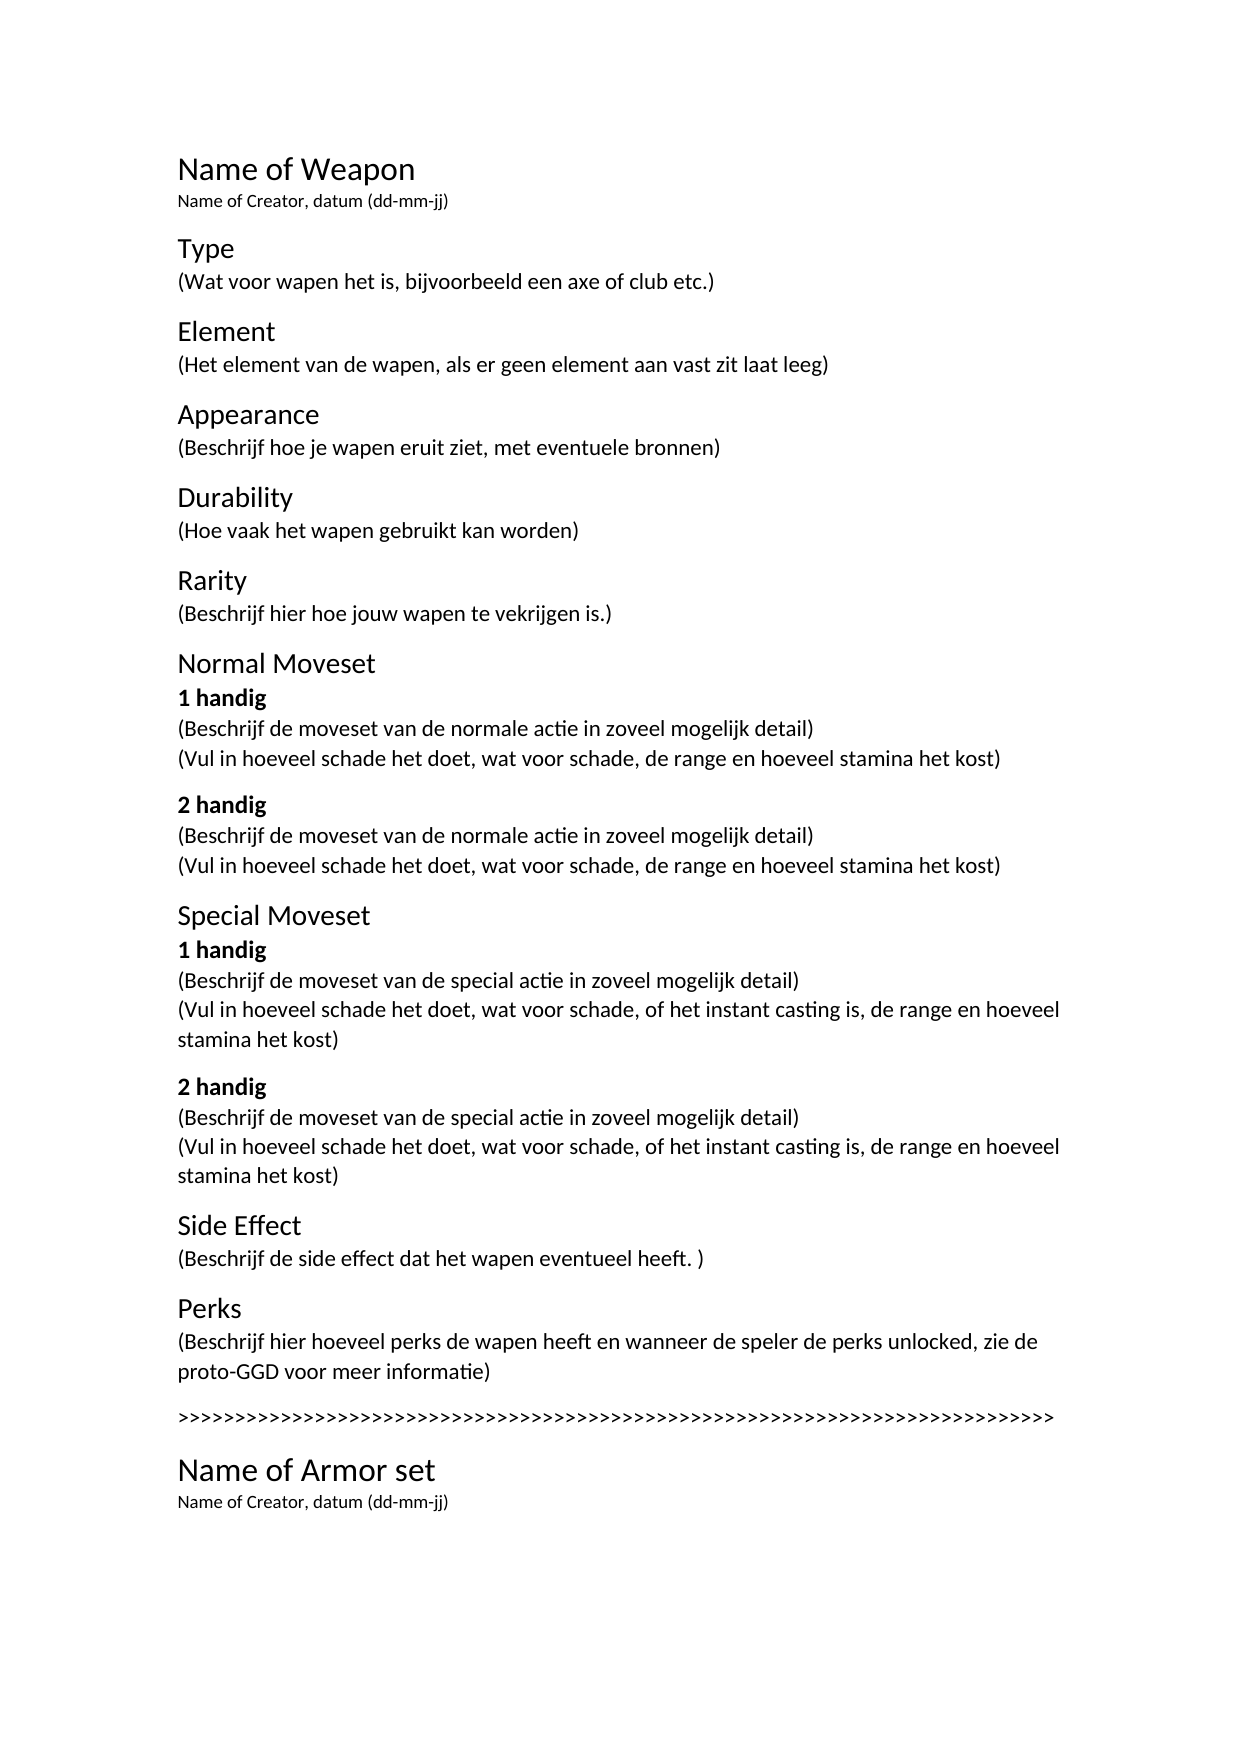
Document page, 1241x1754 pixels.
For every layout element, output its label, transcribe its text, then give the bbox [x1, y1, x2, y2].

text Normal Moveset 1 handig (Beschrijf de moveset van de normale actie in zoveel mogelijk detail) (Vul in hoeveel schade het doet, wat voor schade, de range en hoeveel stamina het kost) [177, 645, 1063, 772]
text Name of Armor set Name of Creator, datum (dd-mm-jj) [177, 1449, 1063, 1514]
text Side Effect (Beschrijf de side effect dat het wapen eventueel heeft. ) [177, 1207, 1063, 1272]
text Name of Weapon Name of Creator, datum (dd-mm-jj) [177, 148, 1063, 212]
text Perks (Beschrijf hier hoeveel perks de wapen heeft en wanneer de speler de perks unlocked, zie de proto-GGD voor meer informatie) [177, 1290, 1063, 1385]
text Rarity (Beschrijf hier hoe jouw wapen te vekrijgen is.) [177, 562, 1063, 627]
text 2 handig (Beschrijf de moveset van de special actie in zoveel mogelijk detail) (Vul in hoeveel schade het doet, wat voor schade, of het instant casting is, de range en hoeveel stamina het kost) [177, 1071, 1063, 1189]
text Special Moveset 1 handig (Beschrijf de moveset van de special actie in zoveel mogelijk detail) (Vul in hoeveel schade het doet, wat voor schade, of het instant casting is, de range en hoeveel stamina het kost) [177, 897, 1063, 1053]
text Appearance (Beschrijf hoe je wapen eruit ziet, met eventuele bronnen) [177, 396, 1063, 461]
text >>>>>>>>>>>>>>>>>>>>>>>>>>>>>>>>>>>>>>>>>>>>>>>>>>>>>>>>>>>>>>>>>>>>>>>>>>>>> [177, 1403, 1063, 1431]
text Type (Wat voor wapen het is, bijvoorbeeld een axe of club etc.) [177, 230, 1063, 295]
text Durability (Hoe vaak het wapen gebruikt kan worden) [177, 479, 1063, 544]
text 2 handig (Beschrijf de moveset van de normale actie in zoveel mogelijk detail) (Vul in hoeveel schade het doet, wat voor schade, de range en hoeveel stamina het kost) [177, 790, 1063, 879]
text Element (Het element van de wapen, als er geen element aan vast zit laat leeg) [177, 313, 1063, 378]
